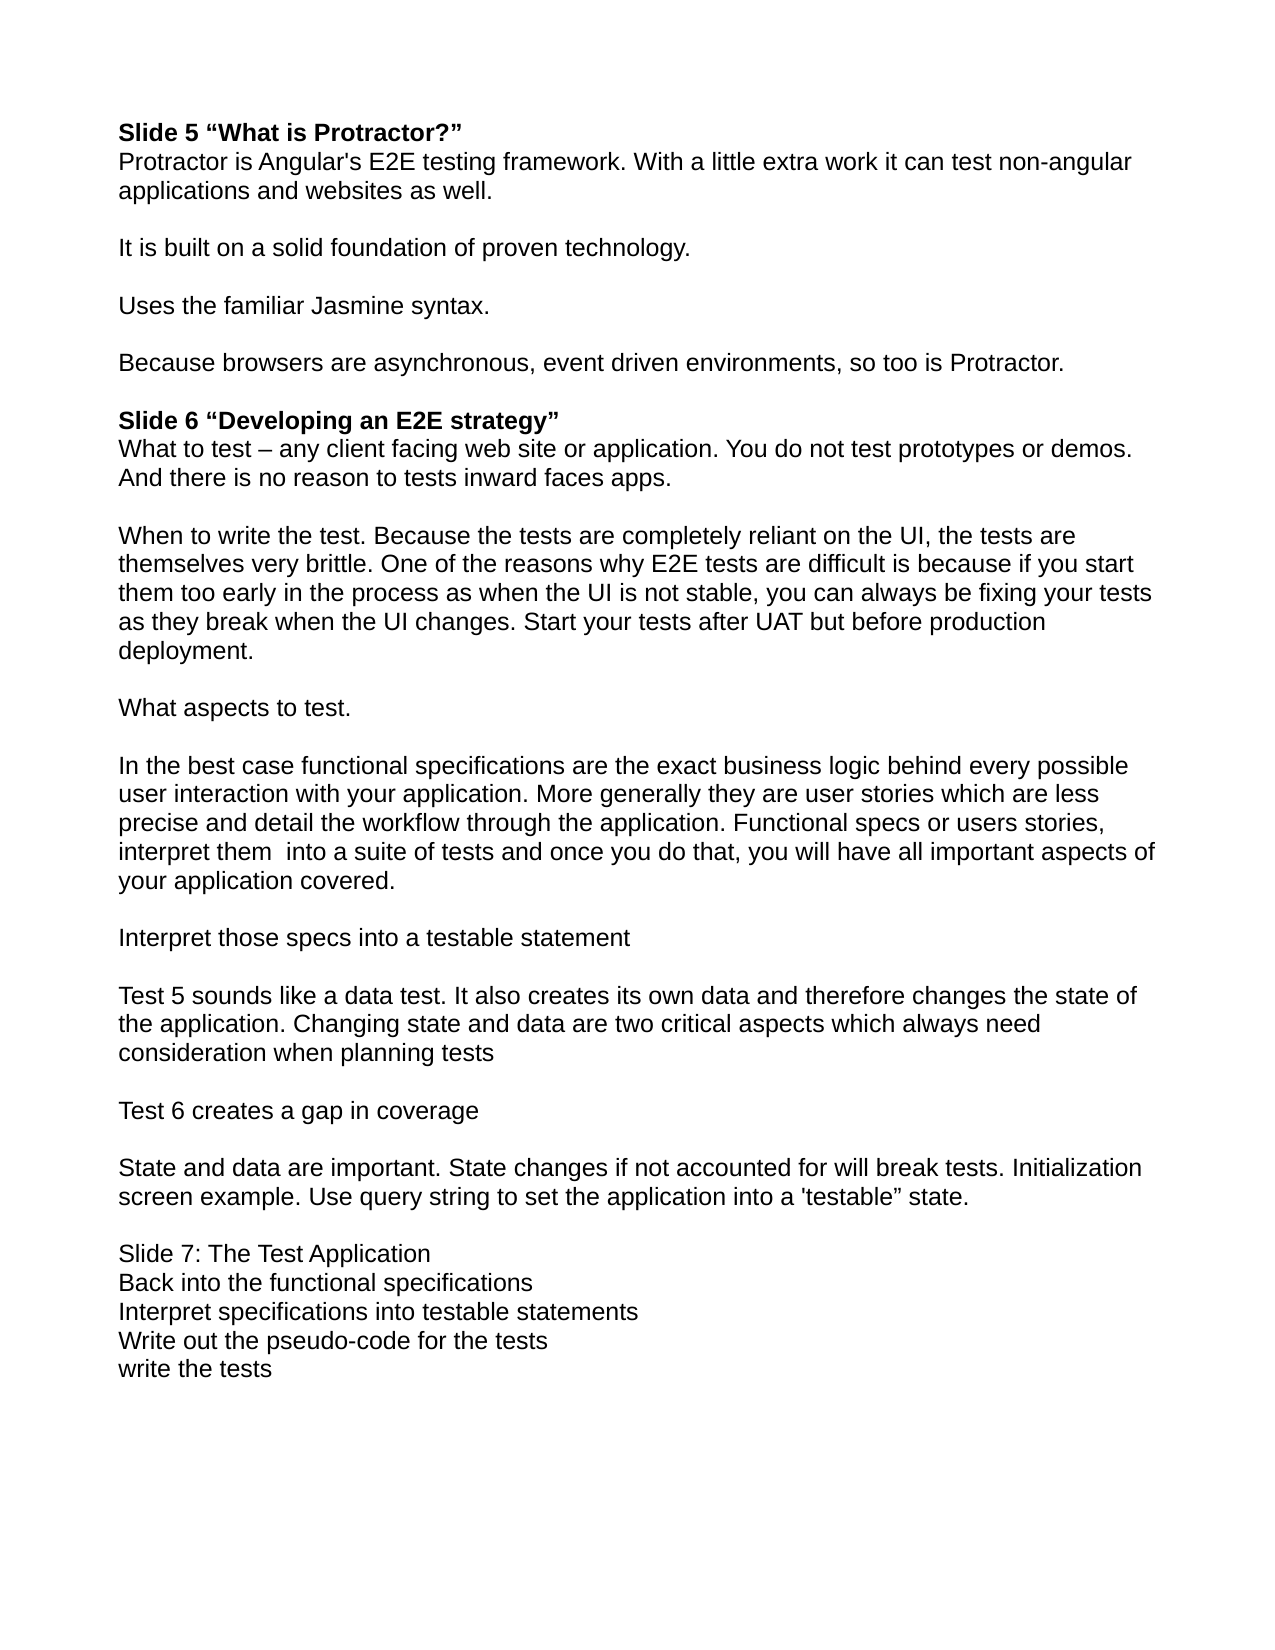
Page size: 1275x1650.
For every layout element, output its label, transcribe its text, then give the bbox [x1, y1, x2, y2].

text Test 5 sounds like a data test. It also creates its own data and therefore changes the state of the application. Changing state and data are two critical aspects which always need consideration when planning tests [118, 981, 1157, 1067]
text Slide 7: The Test Application [118, 1239, 1157, 1268]
text Write out the pseudo-code for the tests [118, 1326, 1157, 1354]
text What aspects to test. [118, 693, 1157, 722]
text What to test – any client facing web site or application. You do not test prototypes or demos. And there is no reason to tests inward faces apps. [118, 434, 1157, 492]
text Interpret those specs into a testable statement [118, 923, 1157, 952]
text State and data are important. State changes if not accounted for will break tests. Initialization screen example. Use query string to set the application into a 'testable” state. [118, 1153, 1157, 1211]
text In the best case functional specifications are the exact business logic behind every possible user interaction with your application. More generally they are user stories which are less precise and detail the workflow through the application. Functional specs or users stories, interpret them into a suite of tests and once you do that, you will have all important aspects of your application covered. [118, 751, 1157, 894]
text Uses the familiar Jasmine syntax. [118, 291, 1157, 319]
text Back into the functional specifications [118, 1268, 1157, 1297]
text Because browsers are asynchronous, event driven environments, so too is Protractor. [118, 348, 1157, 377]
text When to write the test. Because the tests are completely reliant on the UI, the tests are themselves very brittle. One of the reasons why E2E tests are difficult is because if you start them too early in the process as when the UI is not stable, you can always be fixing your tests as they break when the UI changes. Start your tests after UAT but before production deployment. [118, 521, 1157, 664]
text write the tests [118, 1354, 1157, 1383]
text Slide 5 “What is Protractor?” [118, 118, 1157, 147]
text Interpret specifications into testable statements [118, 1297, 1157, 1326]
text Test 6 creates a gap in coverage [118, 1096, 1157, 1124]
text Slide 6 “Developing an E2E strategy” [118, 406, 1157, 434]
text Protractor is Angular's E2E testing framework. With a little extra work it can test non-angular applications and websites as well. [118, 147, 1157, 204]
text It is built on a solid foundation of proven technology. [118, 233, 1157, 262]
